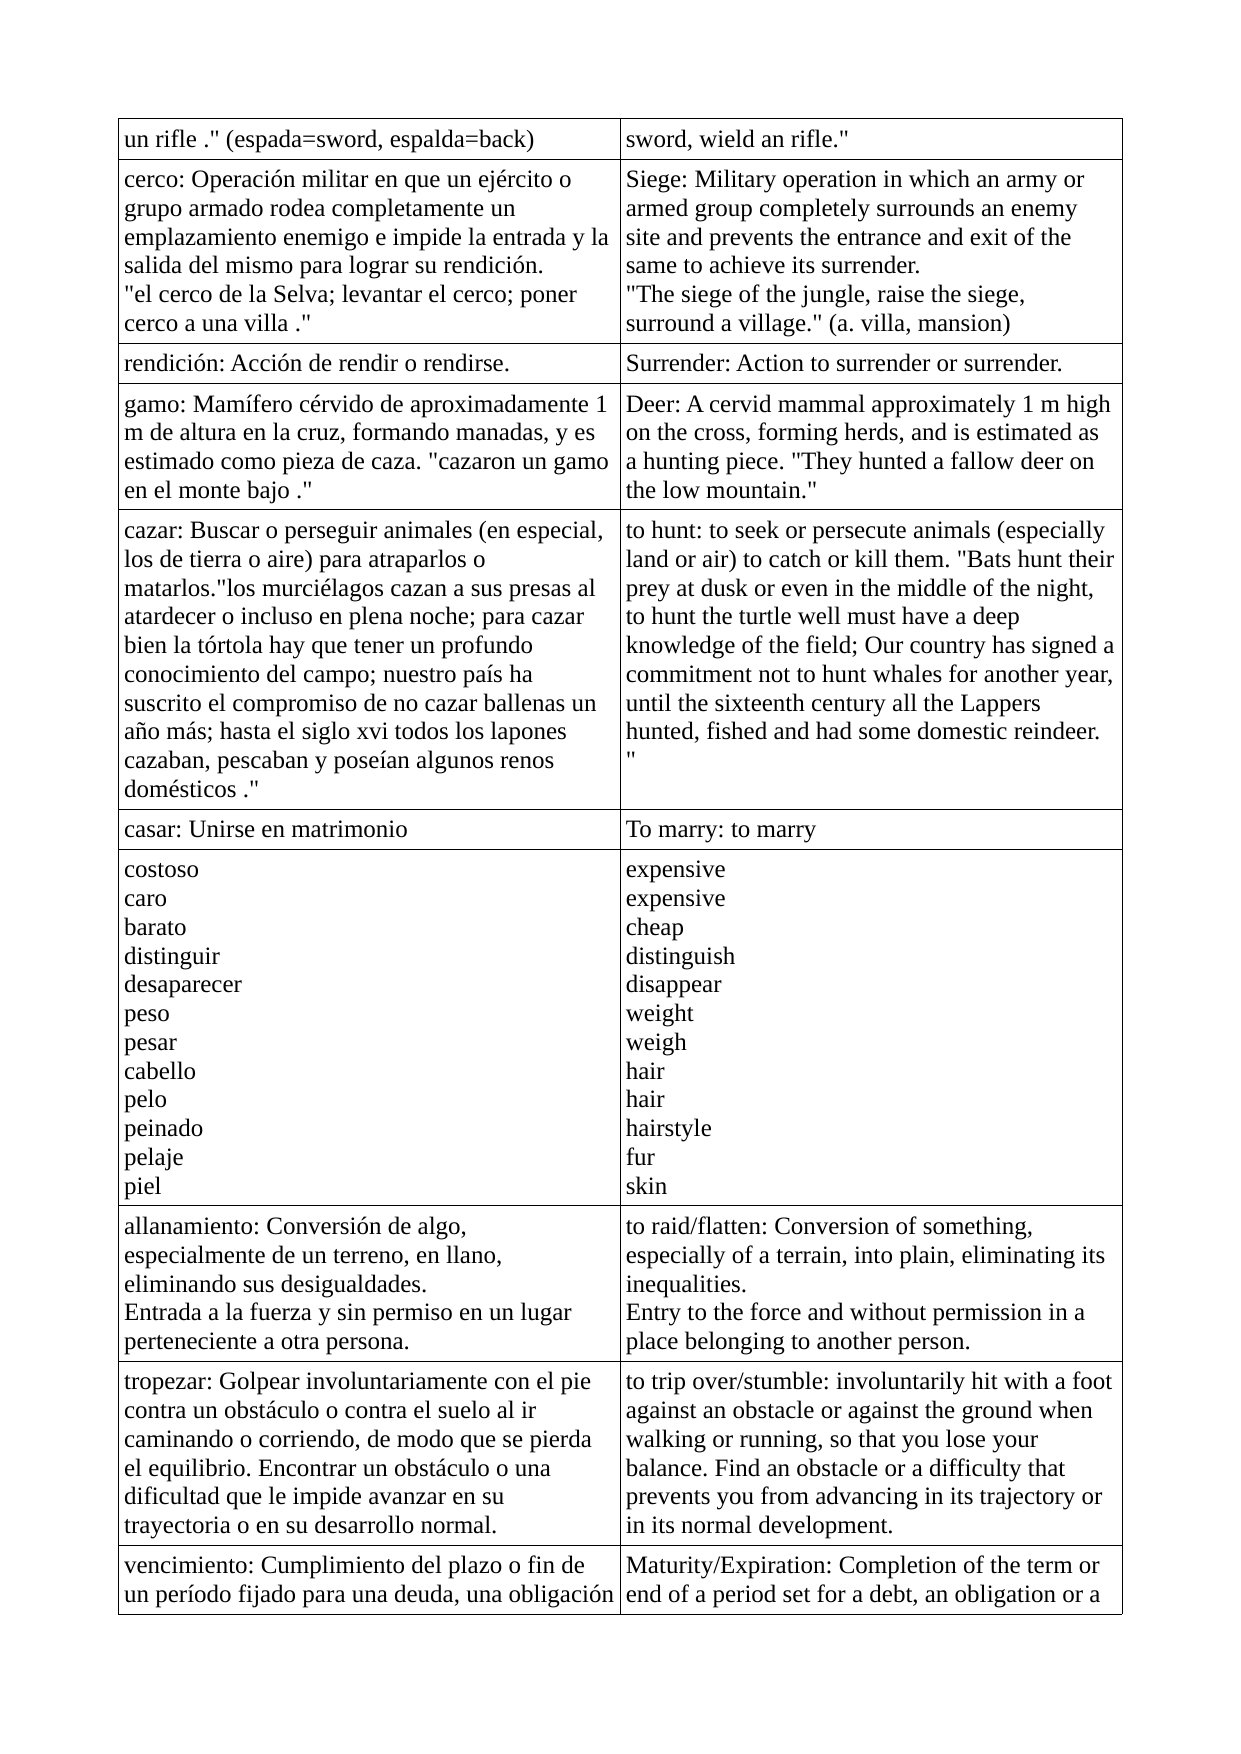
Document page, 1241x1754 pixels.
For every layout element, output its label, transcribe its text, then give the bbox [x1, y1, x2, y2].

table_cell allanamiento: Conversión de algo, especialmente de un terreno, en llano, eliminando sus desigualdades. Entrada a la fuerza y sin permiso en un lugar perteneciente a otra persona. [119, 1206, 620, 1361]
table_cell Deer: A cervid mammal approximately 1 m high on the cross, forming herds, and is estimated as a hunting piece. "They hunted a fallow deer on the low mountain." [621, 384, 1122, 509]
table_cell gamo: Mamífero cérvido de aproximadamente 1 m de altura en la cruz, formando manadas, y es estimado como pieza de caza. "cazaron un gamo en el monte bajo ." [119, 384, 620, 509]
table_cell Surrender: Action to surrender or surrender. [621, 344, 1122, 383]
table_cell to trip over/stumble: involuntarily hit with a foot against an obstacle or against the ground when walking or running, so that you lose your balance. Find an obstacle or a difficulty that prevents you from advancing in its trajectory or in its normal development. [621, 1362, 1122, 1545]
table_cell Maturity/Expiration: Completion of the term or end of a period set for a debt, an obligation or a [621, 1546, 1122, 1614]
table_cell expensive expensive cheap distinguish disappear weight weigh hair hair hairstyle fur skin [621, 850, 1122, 1205]
table_cell to hunt: to seek or persecute animals (especially land or air) to catch or kill them. "Bats hunt their prey at dusk or even in the middle of the night, to hunt the turtle well must have a deep knowledge of the field; Our country has signed a commitment not to hunt whales for another year, until the sixteenth century all the Lappers hunted, fished and had some domestic reindeer. " [621, 510, 1122, 808]
table_cell costoso caro barato distinguir desaparecer peso pesar cabello pelo peinado pelaje piel [119, 850, 620, 1205]
table_cell cazar: Buscar o perseguir animales (en especial, los de tierra o aire) para atraparlos o matarlos."los murciélagos cazan a sus presas al atardecer o incluso en plena noche; para cazar bien la tórtola hay que tener un profundo conocimiento del campo; nuestro país ha suscrito el compromiso de no cazar ballenas un año más; hasta el siglo xvi todos los lapones cazaban, pescaban y poseían algunos renos domésticos ." [119, 510, 620, 808]
table_cell casar: Unirse en matrimonio [119, 810, 620, 849]
table_cell tropezar: Golpear involuntariamente con el pie contra un obstáculo o contra el suelo al ir caminando o corriendo, de modo que se pierda el equilibrio. Encontrar un obstáculo o una dificultad que le impide avanzar en su trayectoria o en su desarrollo normal. [119, 1362, 620, 1545]
table_cell Siege: Military operation in which an army or armed group completely surrounds an enemy site and prevents the entrance and exit of the same to achieve its surrender. "The siege of the jungle, raise the siege, surround a village." (a. villa, mansion) [621, 160, 1122, 342]
table_cell un rifle ." (espada=sword, espalda=back) [119, 119, 620, 158]
table_cell vencimiento: Cumplimiento del plazo o fin de un período fijado para una deuda, una obligación [119, 1546, 620, 1614]
table_cell cerco: Operación militar en que un ejército o grupo armado rodea completamente un emplazamiento enemigo e impide la entrada y la salida del mismo para lograr su rendición. "el cerco de la Selva; levantar el cerco; poner cerco a una villa ." [119, 160, 620, 342]
table_cell To marry: to marry [621, 810, 1122, 849]
table_cell to raid/flatten: Conversion of something, especially of a terrain, into plain, eliminating its inequalities. Entry to the force and without permission in a place belonging to another person. [621, 1206, 1122, 1361]
table_cell sword, wield an rifle." [621, 119, 1122, 158]
table_cell rendición: Acción de rendir o rendirse. [119, 344, 620, 383]
